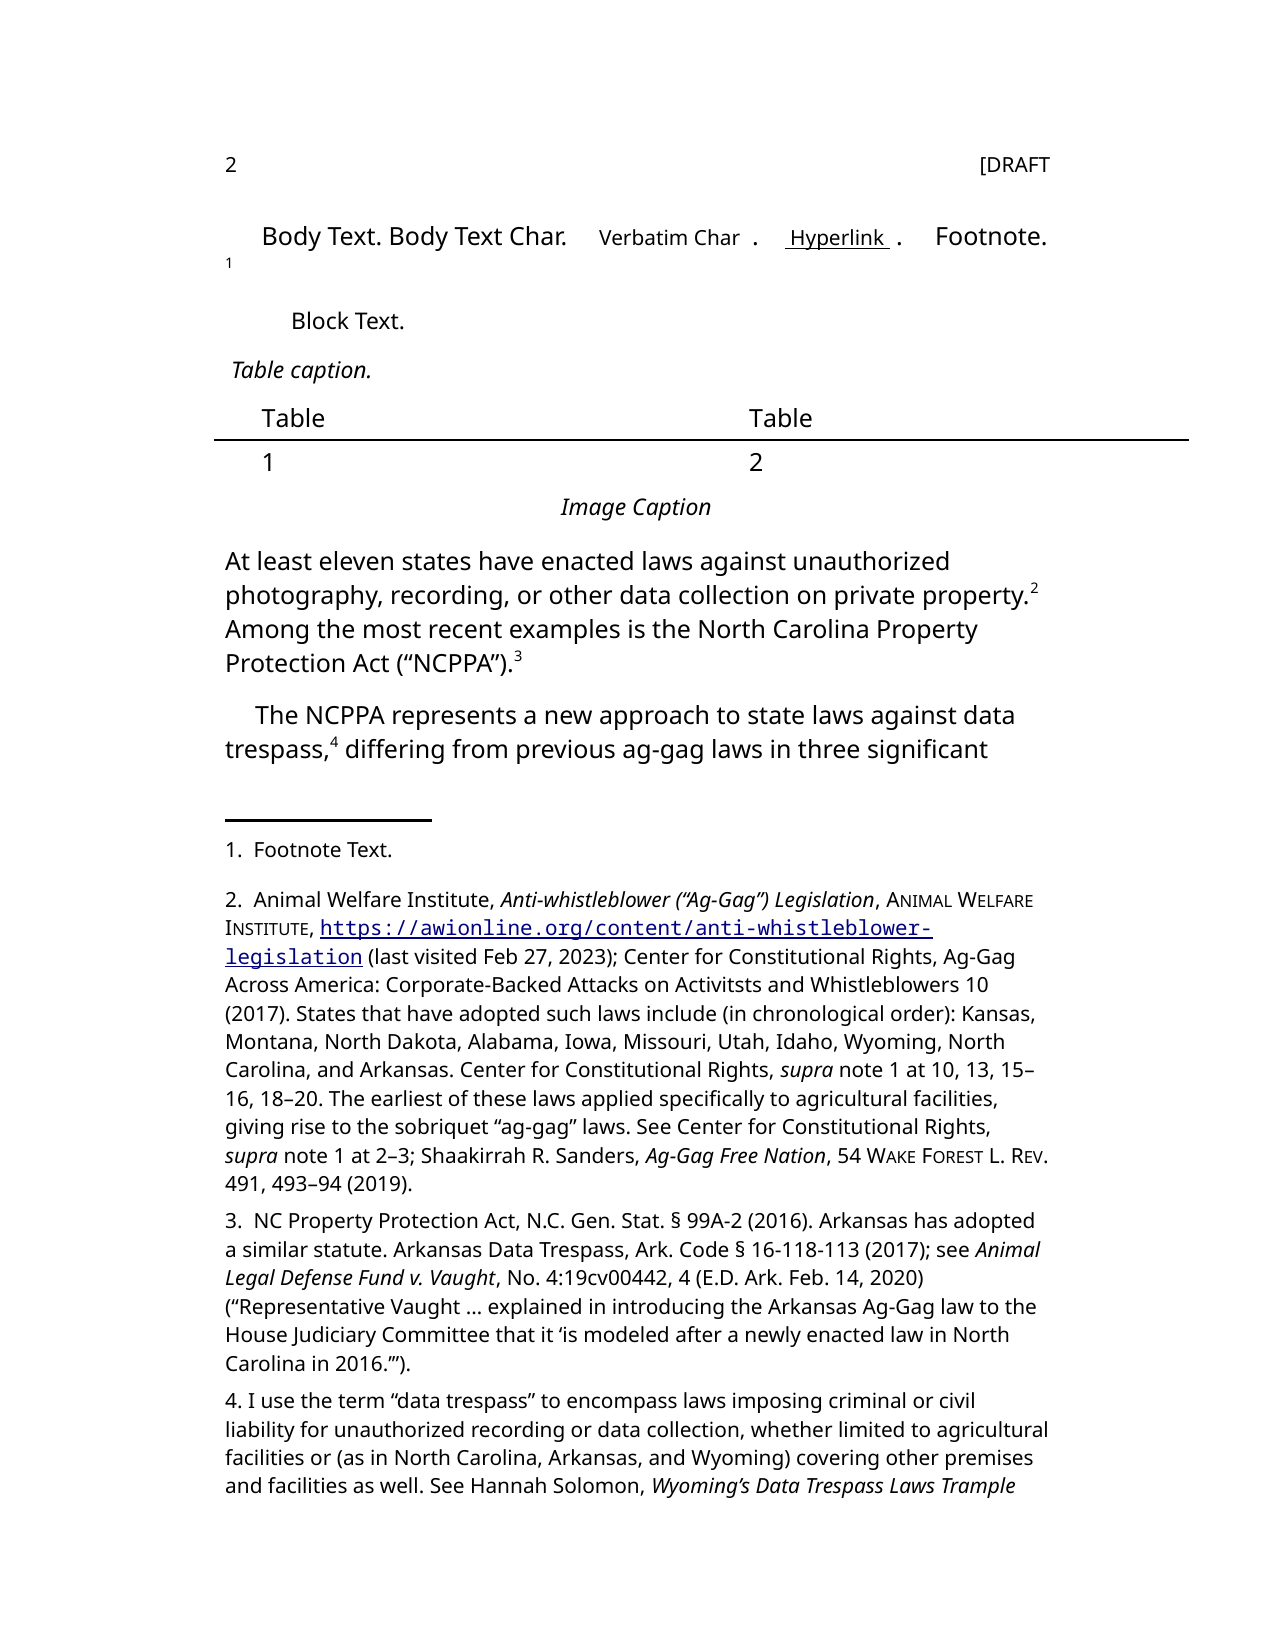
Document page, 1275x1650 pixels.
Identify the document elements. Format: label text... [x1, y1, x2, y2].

text I use the term “data trespass” to encompass laws imposing criminal or civil liability for unauthorized recording or data collection, whether limited to agricultural facilities or (as in North Carolina, Arkansas, and Wyoming) covering other premises and facilities as well. See Hannah Solomon, Wyoming’s Data Trespass Laws Trample [225, 1386, 1050, 1500]
text Table caption. [225, 354, 1050, 385]
table_header Table [214, 398, 701, 439]
table_cell 2 [701, 441, 1189, 482]
text Body Text. Body Text Char. Verbatim Char . Hyperlink . Footnote. [225, 219, 1050, 287]
text Image Caption [225, 491, 1050, 522]
text Footnote Text. [225, 836, 1050, 864]
text Block Text. [285, 305, 990, 336]
table_cell 1 [214, 441, 701, 482]
text At least eleven states have enacted laws against unauthorized photography, recording, or other data collection on private property. Among the most recent examples is the North Carolina Property Protection Act (“NCPPA”). [225, 543, 1050, 679]
text Animal Welfare Institute, Anti-whistleblower (“Ag-Gag”) Legislation, Animal Welfare Institute, https://awionline.org/content/anti-whistleblower-legislation (last visited Feb 27, 2023); Center for Constitutional Rights, Ag-Gag Across America: Corporate-Backed Attacks on Activitsts and Whistleblowers 10 (2017). States that have adopted such laws include (in chronological order): Kansas, Montana, North Dakota, Alabama, Iowa, Missouri, Utah, Idaho, Wyoming, North Carolina, and Arkansas. Center for Constitutional Rights, supra note 1 at 10, 13, 15–16, 18–20. The earliest of these laws applied specifically to agricultural facilities, giving rise to the sobriquet “ag-gag” laws. See Center for Constitutional Rights, supra note 1 at 2–3; Shaakirrah R. Sanders, Ag-Gag Free Nation, 54 Wake Forest L. Rev. 491, 493–94 (2019). [225, 885, 1050, 1198]
text The NCPPA represents a new approach to state laws against data trespass, differing from previous ag-gag laws in three significant [225, 697, 1050, 766]
text NC Property Protection Act, N.C. Gen. Stat. § 99A-2 (2016). Arkansas has adopted a similar statute. Arkansas Data Trespass, Ark. Code § 16-118-113 (2017); see Animal Legal Defense Fund v. Vaught, No. 4:19cv00442, 4 (E.D. Ark. Feb. 14, 2020) (“Representative Vaught … explained in introducing the Arkansas Ag-Gag law to the House Judiciary Committee that it ‘is modeled after a newly enacted law in North Carolina in 2016.’”). [225, 1207, 1050, 1377]
table_header Table [701, 398, 1189, 439]
